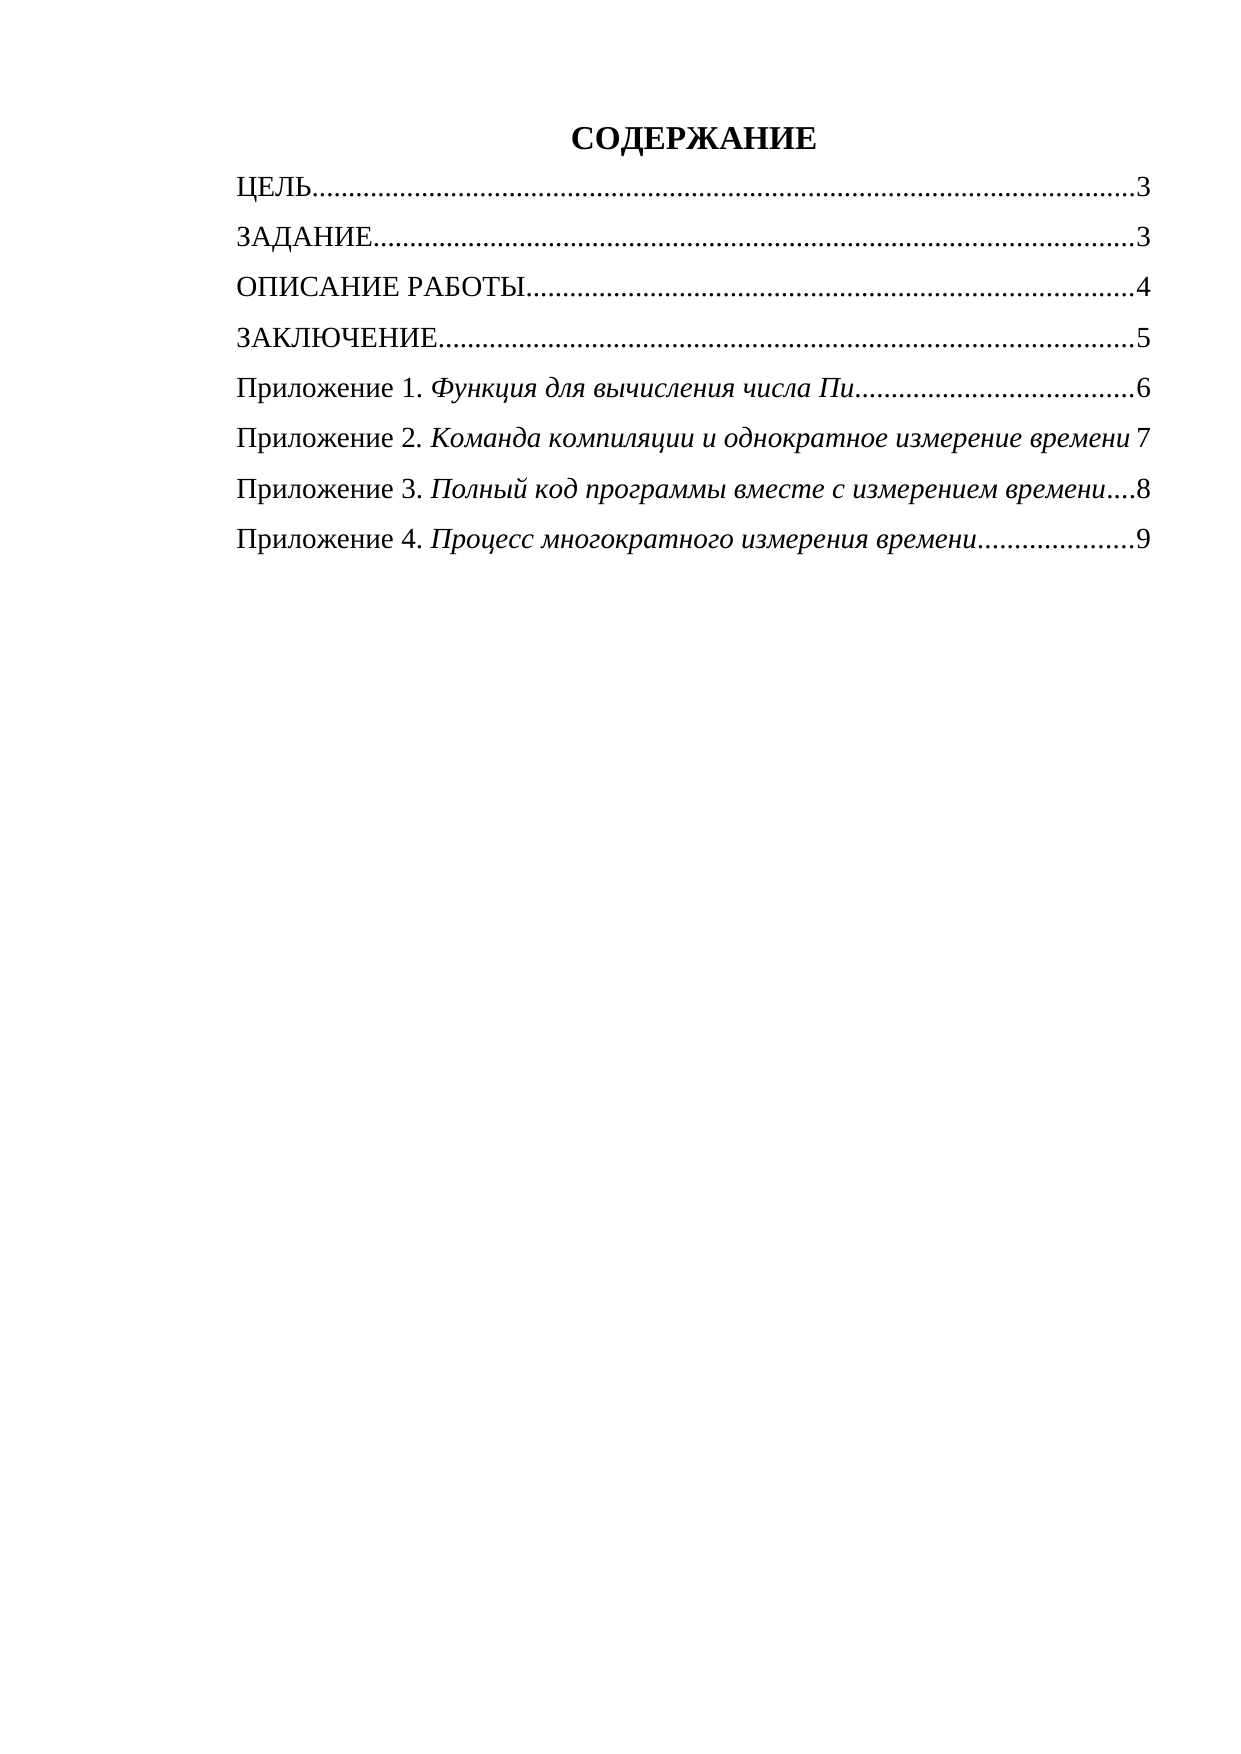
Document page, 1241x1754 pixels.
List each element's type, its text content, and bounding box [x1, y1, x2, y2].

text Приложение 1. Функция для вычисления числа Пи 6 [177, 370, 1152, 404]
text Приложение 2. Команда компиляции и однократное измерение времени 7 [177, 421, 1152, 454]
text ОПИСАНИЕ РАБОТЫ 4 [177, 269, 1152, 303]
text Приложение 4. Процесс многократного измерения времени 9 [177, 521, 1152, 555]
text ЦЕЛЬ 3 [177, 169, 1152, 202]
text СОДЕРЖАНИЕ [177, 118, 1152, 156]
text Приложение 3. Полный код программы вместе с измерением времени 8 [177, 471, 1152, 504]
text ЗАДАНИЕ 3 [177, 219, 1152, 253]
text ЗАКЛЮЧЕНИЕ 5 [177, 320, 1152, 353]
